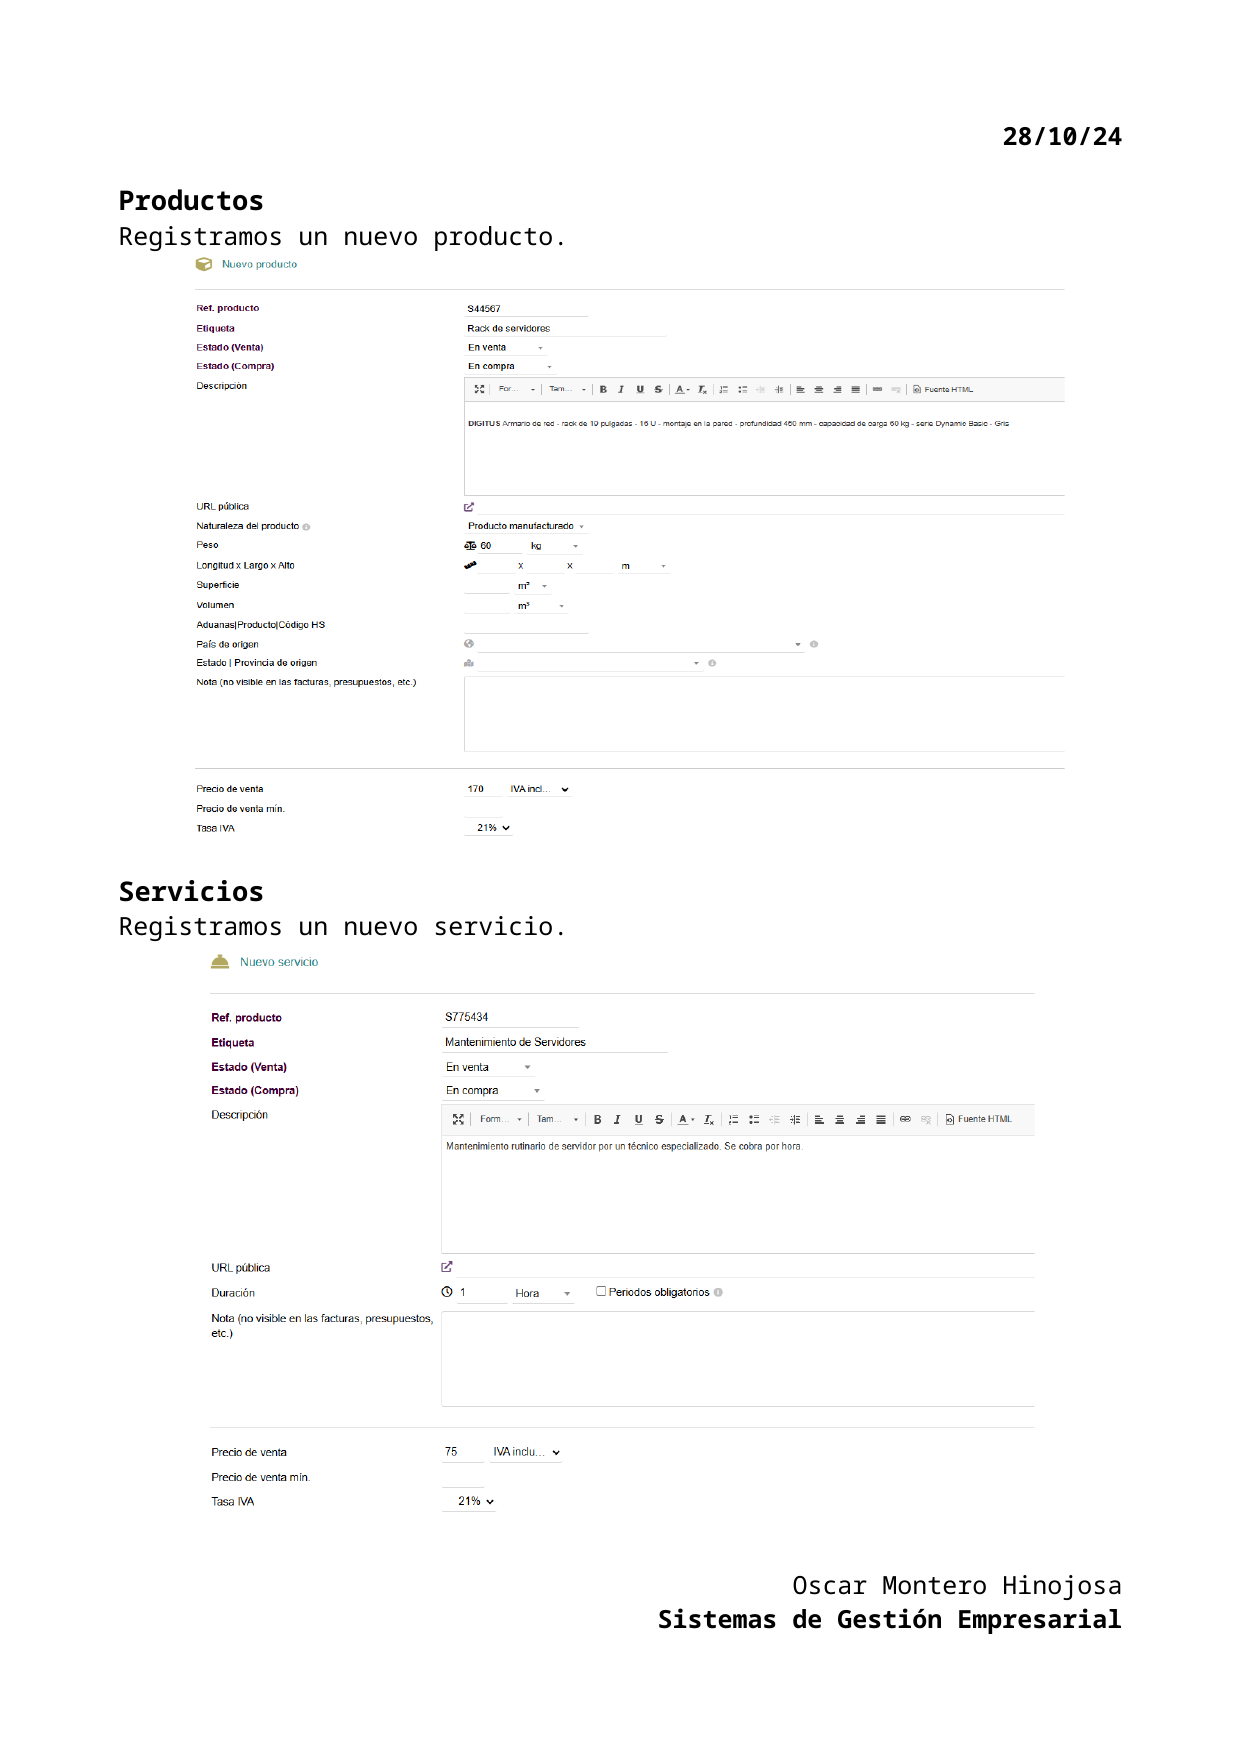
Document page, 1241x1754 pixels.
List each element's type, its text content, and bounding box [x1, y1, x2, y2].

text Registramos un nuevo servicio. [118, 909, 1122, 943]
text Productos [118, 182, 1122, 218]
picture [175, 252, 1065, 839]
text Registramos un nuevo producto. [118, 218, 1122, 253]
text Servicios [118, 872, 1122, 909]
picture [181, 946, 1035, 1522]
